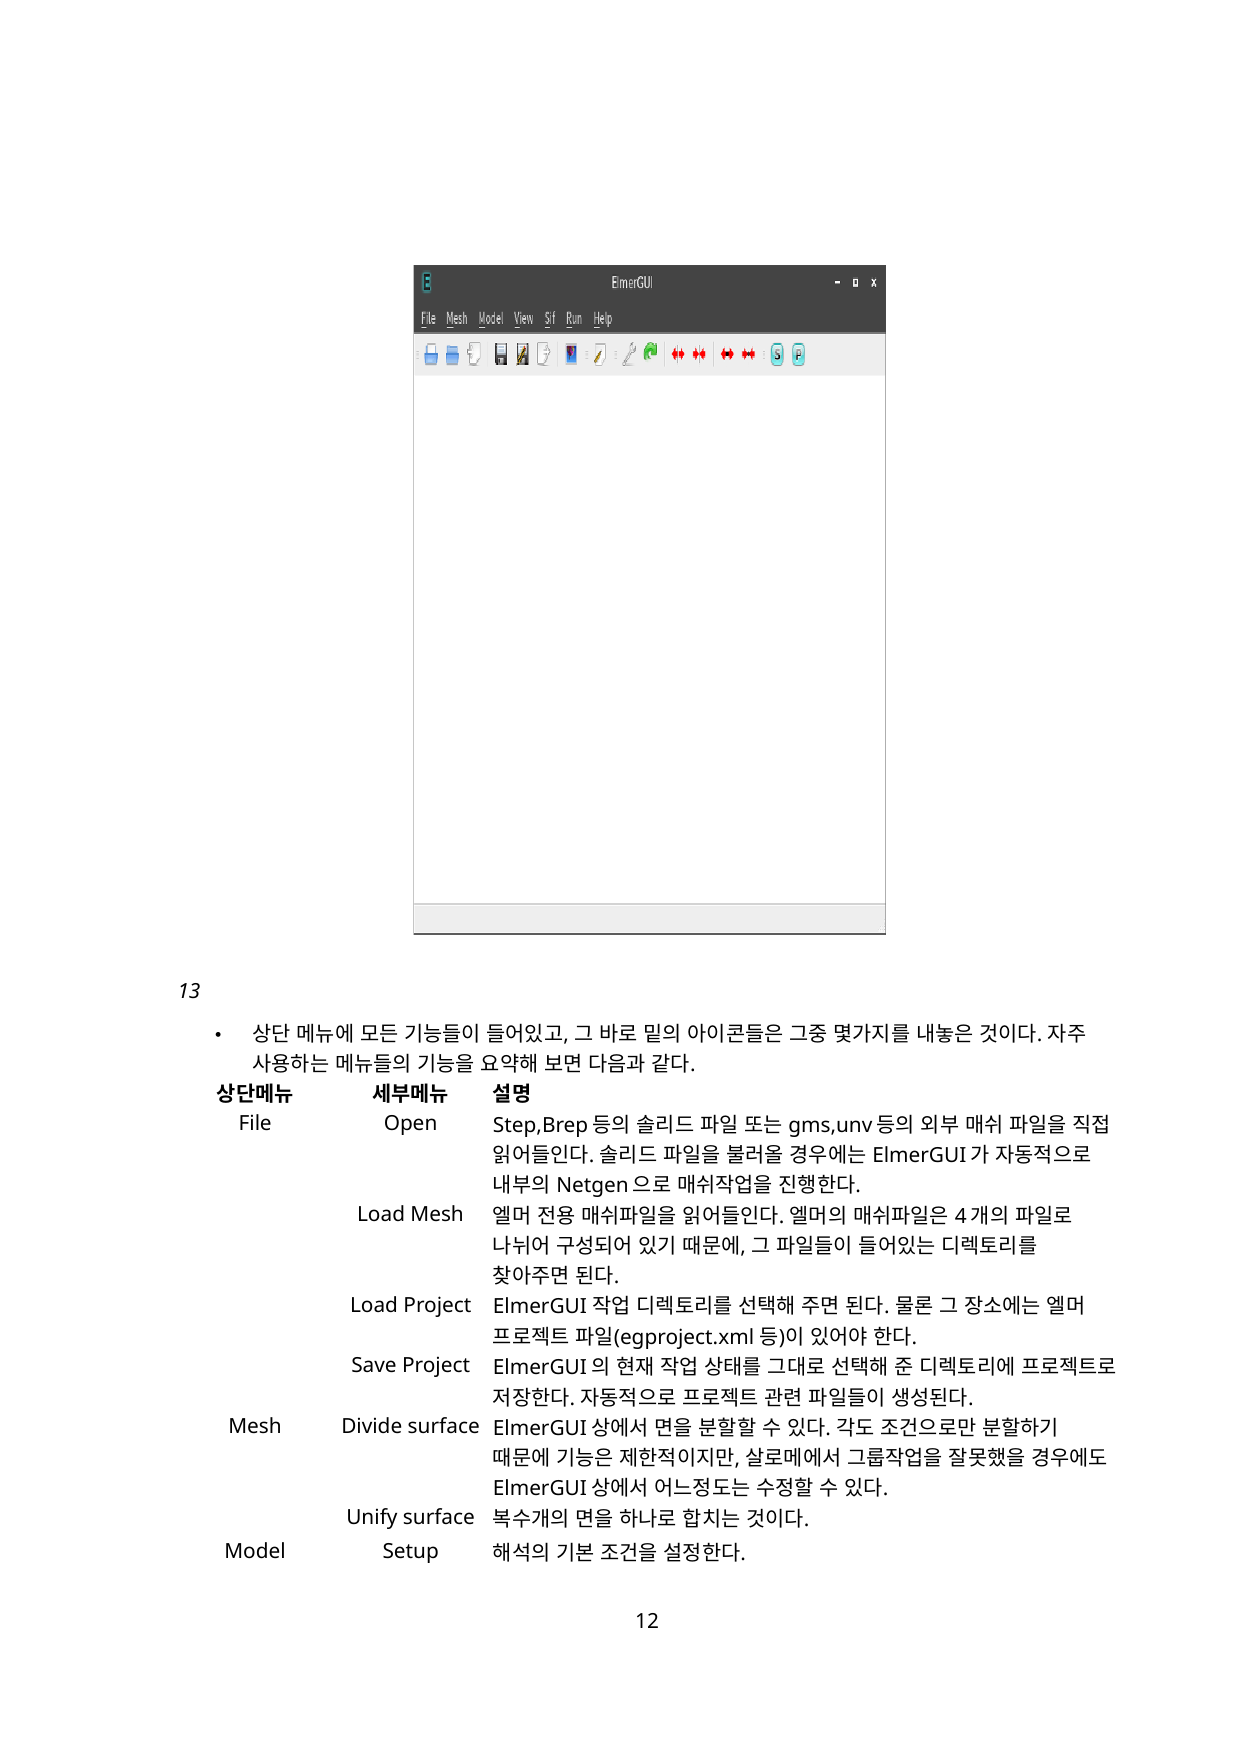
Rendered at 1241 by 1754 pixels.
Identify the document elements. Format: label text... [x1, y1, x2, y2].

table_cell 엘머 전용 매쉬파일을 읽어들인다. 엘머의 매쉬파일은 4개의 파일로 나뉘어 구성되어 있기 때문에, 그 파일들이 들어있는 디렉토리를 찾아주면 된다. [488, 1199, 1122, 1290]
list 상단 메뉴에 모든 기능들이 들어있고, 그 바로 밑의 아이콘들은 그중 몇가지를 내놓은 것이다. 자주 사용하는 메뉴들의 기능을 요약해 보면 다음과 같다. [215, 1017, 1122, 1078]
table_cell ElmerGUI의 현재 작업 상태를 그대로 선택해 준 디렉토리에 프로젝트로 저장한다. 자동적으로 프로젝트 관련 파일들이 생성된다. [488, 1350, 1122, 1411]
table_cell ElmerGUI 작업 디렉토리를 선택해 주면 된다. 물론 그 장소에는 엘머 프로젝트 파일(egproject.xml 등)이 있어야 한다. [488, 1290, 1122, 1350]
table_cell [177, 1290, 333, 1350]
table_cell [177, 1350, 333, 1411]
table_header 설명 [488, 1078, 1122, 1108]
table_cell Step,Brep등의 솔리드 파일 또는 gms,unv등의 외부 매쉬 파일을 직접 읽어들인다. 솔리드 파일을 불러올 경우에는 ElmerGUI가 자동적으로 내부의 Netgen으로 매쉬작업을 진행한다. [488, 1108, 1122, 1199]
table_header 상단메뉴 [177, 1078, 333, 1108]
table_cell Load Project [333, 1290, 488, 1350]
table_cell Load Mesh [333, 1199, 488, 1290]
table_cell Model [177, 1536, 333, 1566]
table_cell Setup [333, 1536, 488, 1566]
table_cell ElmerGUI상에서 면을 분할할 수 있다. 각도 조건으로만 분할하기 때문에 기능은 제한적이지만, 살로메에서 그룹작업을 잘못했을 경우에도 ElmerGUI상에서 어느정도는 수정할 수 있다. [488, 1411, 1122, 1502]
table_cell [177, 1199, 333, 1290]
table_cell 복수개의 면을 하나로 합치는 것이다. [488, 1502, 1122, 1536]
table_cell File [177, 1108, 333, 1199]
table_cell Unify surface [333, 1502, 488, 1536]
table_header 세부메뉴 [333, 1078, 488, 1108]
table_cell Open [333, 1108, 488, 1199]
table_cell [177, 1502, 333, 1536]
table_cell Save Project [333, 1350, 488, 1411]
table_cell Mesh [177, 1411, 333, 1502]
table_cell Divide surface [333, 1411, 488, 1502]
table_cell 해석의 기본 조건을 설정한다. [488, 1536, 1122, 1566]
text 13 [177, 976, 1122, 1004]
picture [413, 265, 886, 935]
